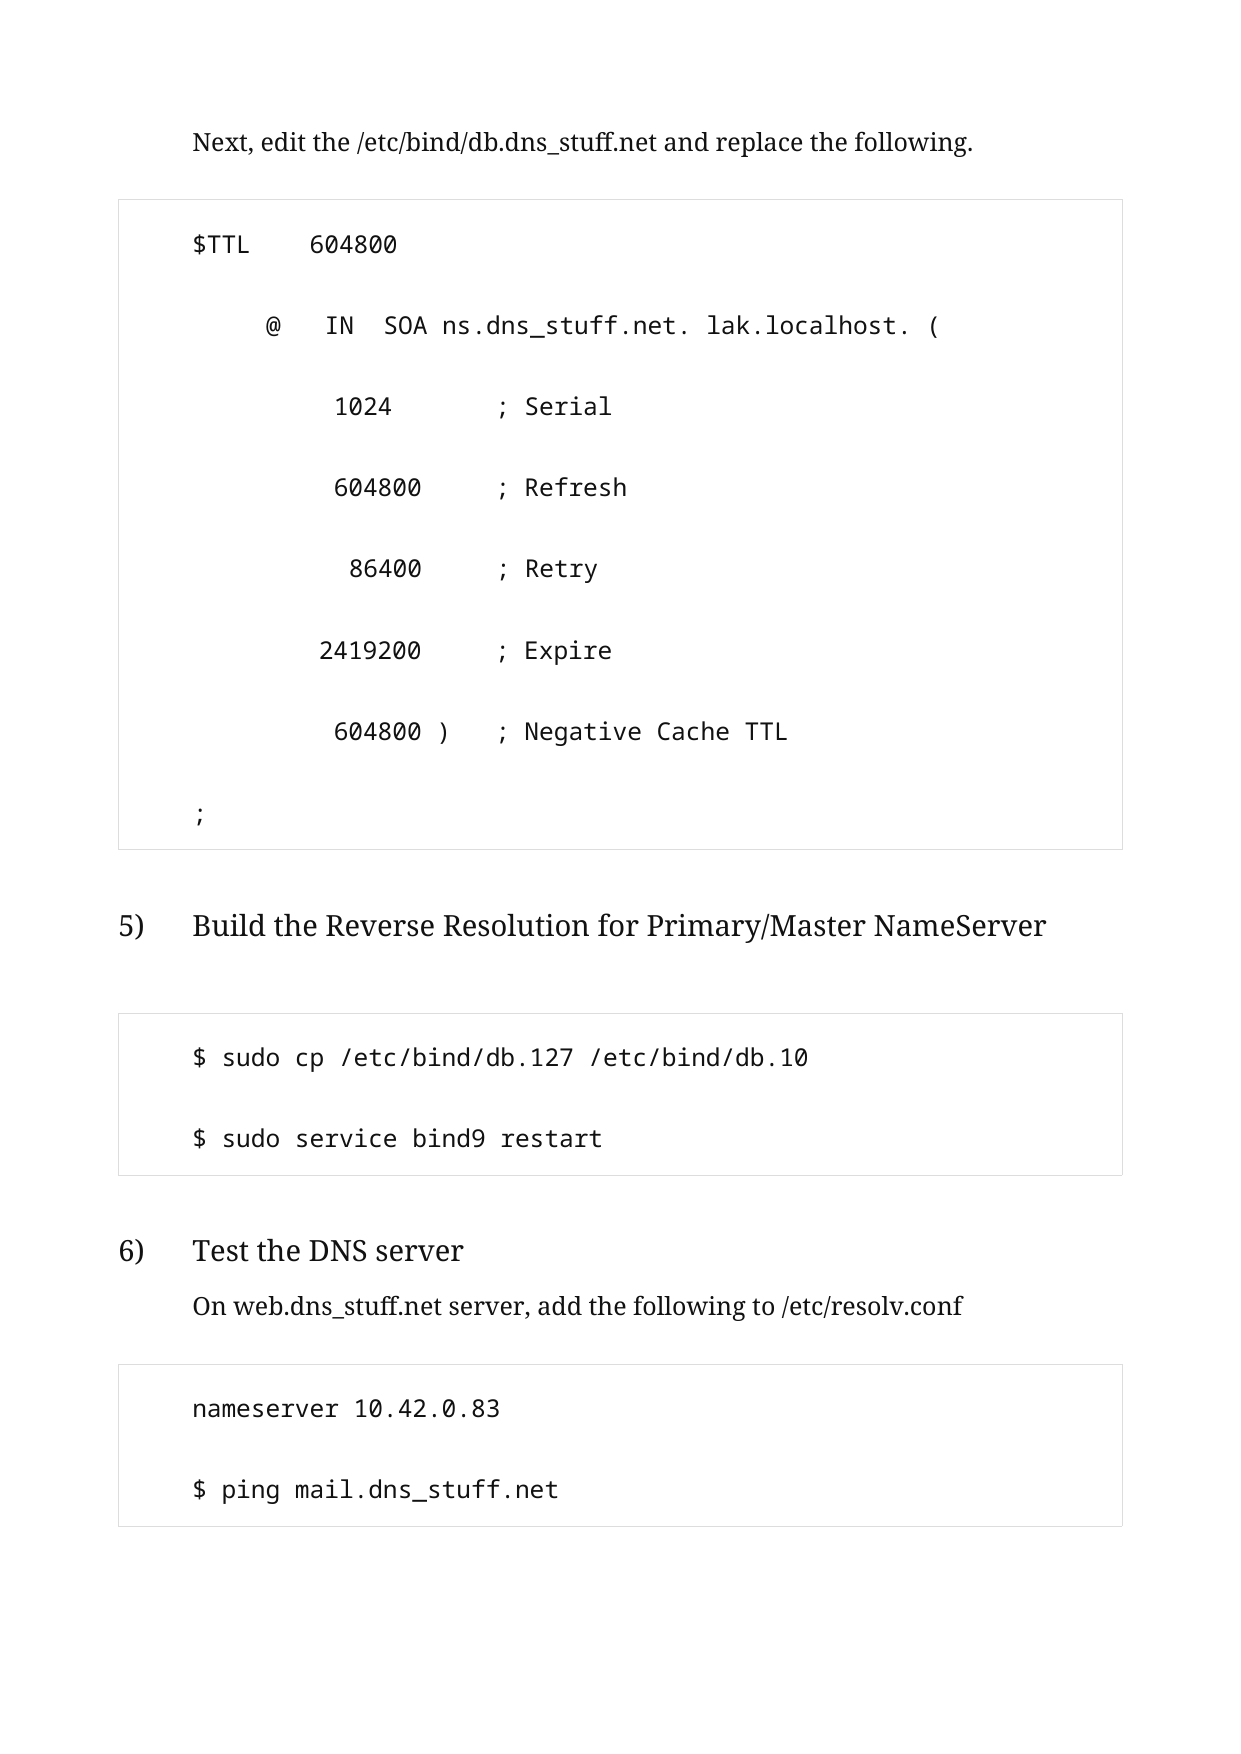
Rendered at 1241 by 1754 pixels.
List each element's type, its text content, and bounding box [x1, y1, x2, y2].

text Next, edit the /etc/bind/db.dns_stuff.net and replace the following. [118, 118, 1122, 159]
text 2419200 ; Expire [119, 606, 1122, 667]
subtitle 5) Build the Reverse Resolution for Primary/Master NameServer [118, 905, 1122, 944]
text 604800 ; Refresh [119, 443, 1122, 504]
text $TTL 604800 [119, 200, 1122, 260]
text nameserver 10.42.0.83 [119, 1365, 1122, 1425]
text 1024 ; Serial [119, 362, 1122, 423]
text 604800 ) ; Negative Cache TTL [119, 687, 1122, 748]
text $ sudo cp /etc/bind/db.127 /etc/bind/db.10 [119, 1014, 1122, 1073]
text @ IN SOA ns.dns_stuff.net. lak.localhost. ( [119, 281, 1122, 342]
text ; [119, 768, 1122, 849]
text 86400 ; Retry [119, 524, 1122, 585]
text On web.dns_stuff.net server, add the following to /etc/resolv.conf [118, 1282, 1122, 1323]
text $ sudo service bind9 restart [119, 1094, 1122, 1175]
subtitle 6) Test the DNS server [118, 1230, 1122, 1270]
text $ ping mail.dns_stuff.net [119, 1445, 1122, 1526]
